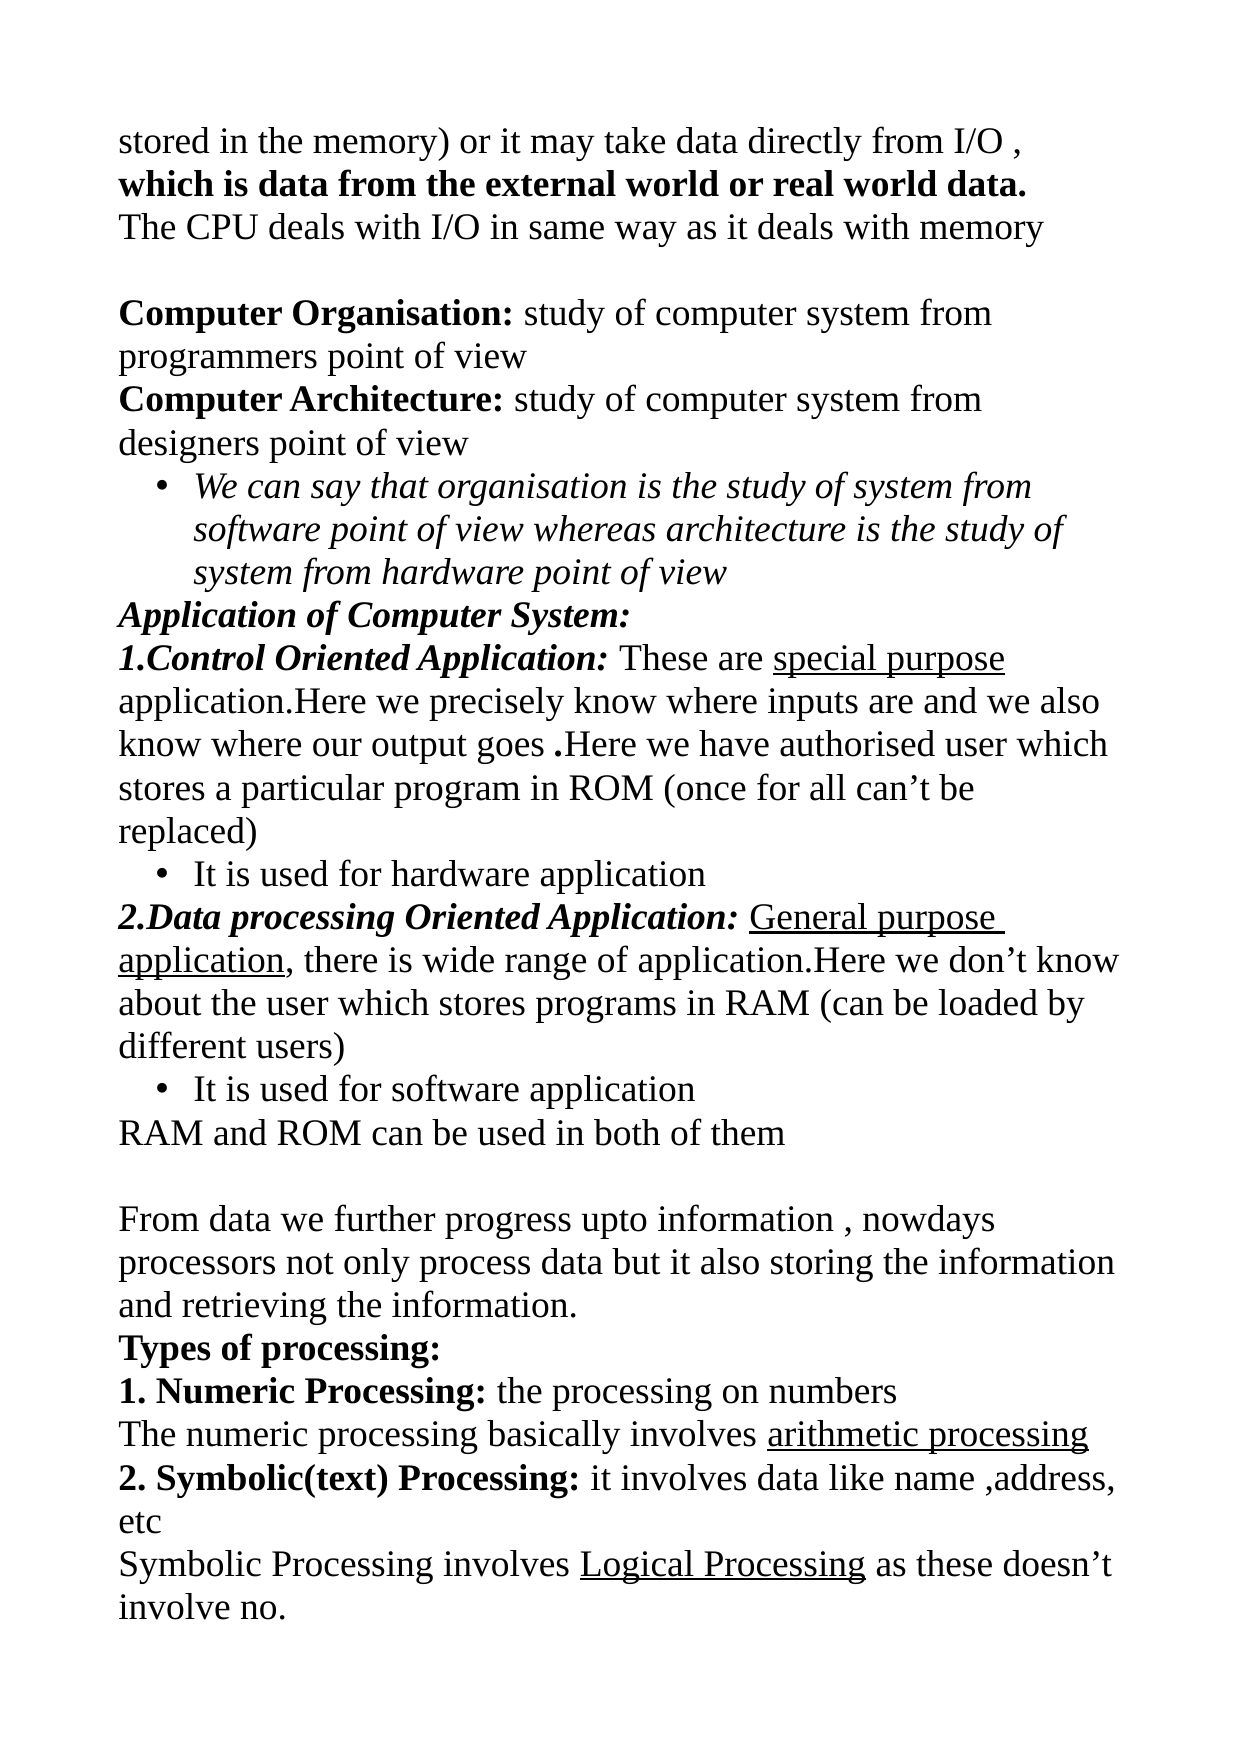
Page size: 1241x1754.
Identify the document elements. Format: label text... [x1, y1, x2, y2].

text RAM and ROM can be used in both of them [118, 1110, 1122, 1153]
text Application of Computer System: [118, 592, 1122, 636]
list It is used for hardware application [156, 851, 1122, 894]
text The CPU deals with I/O in same way as it deals with memory [118, 204, 1122, 247]
text Types of processing: [118, 1326, 1122, 1369]
text From data we further progress upto information , nowdays processors not only process data but it also storing the information and retrieving the information. [118, 1196, 1122, 1326]
text 1. Numeric Processing: the processing on numbers [118, 1369, 1122, 1412]
list It is used for software application [156, 1067, 1122, 1110]
text Computer Organisation: study of computer system from programmers point of view [118, 291, 1122, 377]
text Computer Architecture: study of computer system from designers point of view [118, 377, 1122, 463]
list We can say that organisation is the study of system from software point of view whereas architecture is the study of system from hardware point of view [156, 463, 1122, 592]
text stored in the memory) or it may take data directly from I/O , which is data from the external world or real world data. [118, 118, 1122, 204]
text 2.Data processing Oriented Application: General purpose application, there is wide range of application.Here we don’t know about the user which stores programs in RAM (can be loaded by different users) [118, 894, 1122, 1067]
text 1.Control Oriented Application: These are special purpose application.Here we precisely know where inputs are and we also know where our output goes .Here we have authorised user which stores a particular program in ROM (once for all can’t be replaced) [118, 636, 1122, 851]
text The numeric processing basically involves arithmetic processing [118, 1412, 1122, 1455]
text Symbolic Processing involves Logical Processing as these doesn’t involve no. [118, 1541, 1122, 1627]
text 2. Symbolic(text) Processing: it involves data like name ,address, etc [118, 1455, 1122, 1541]
